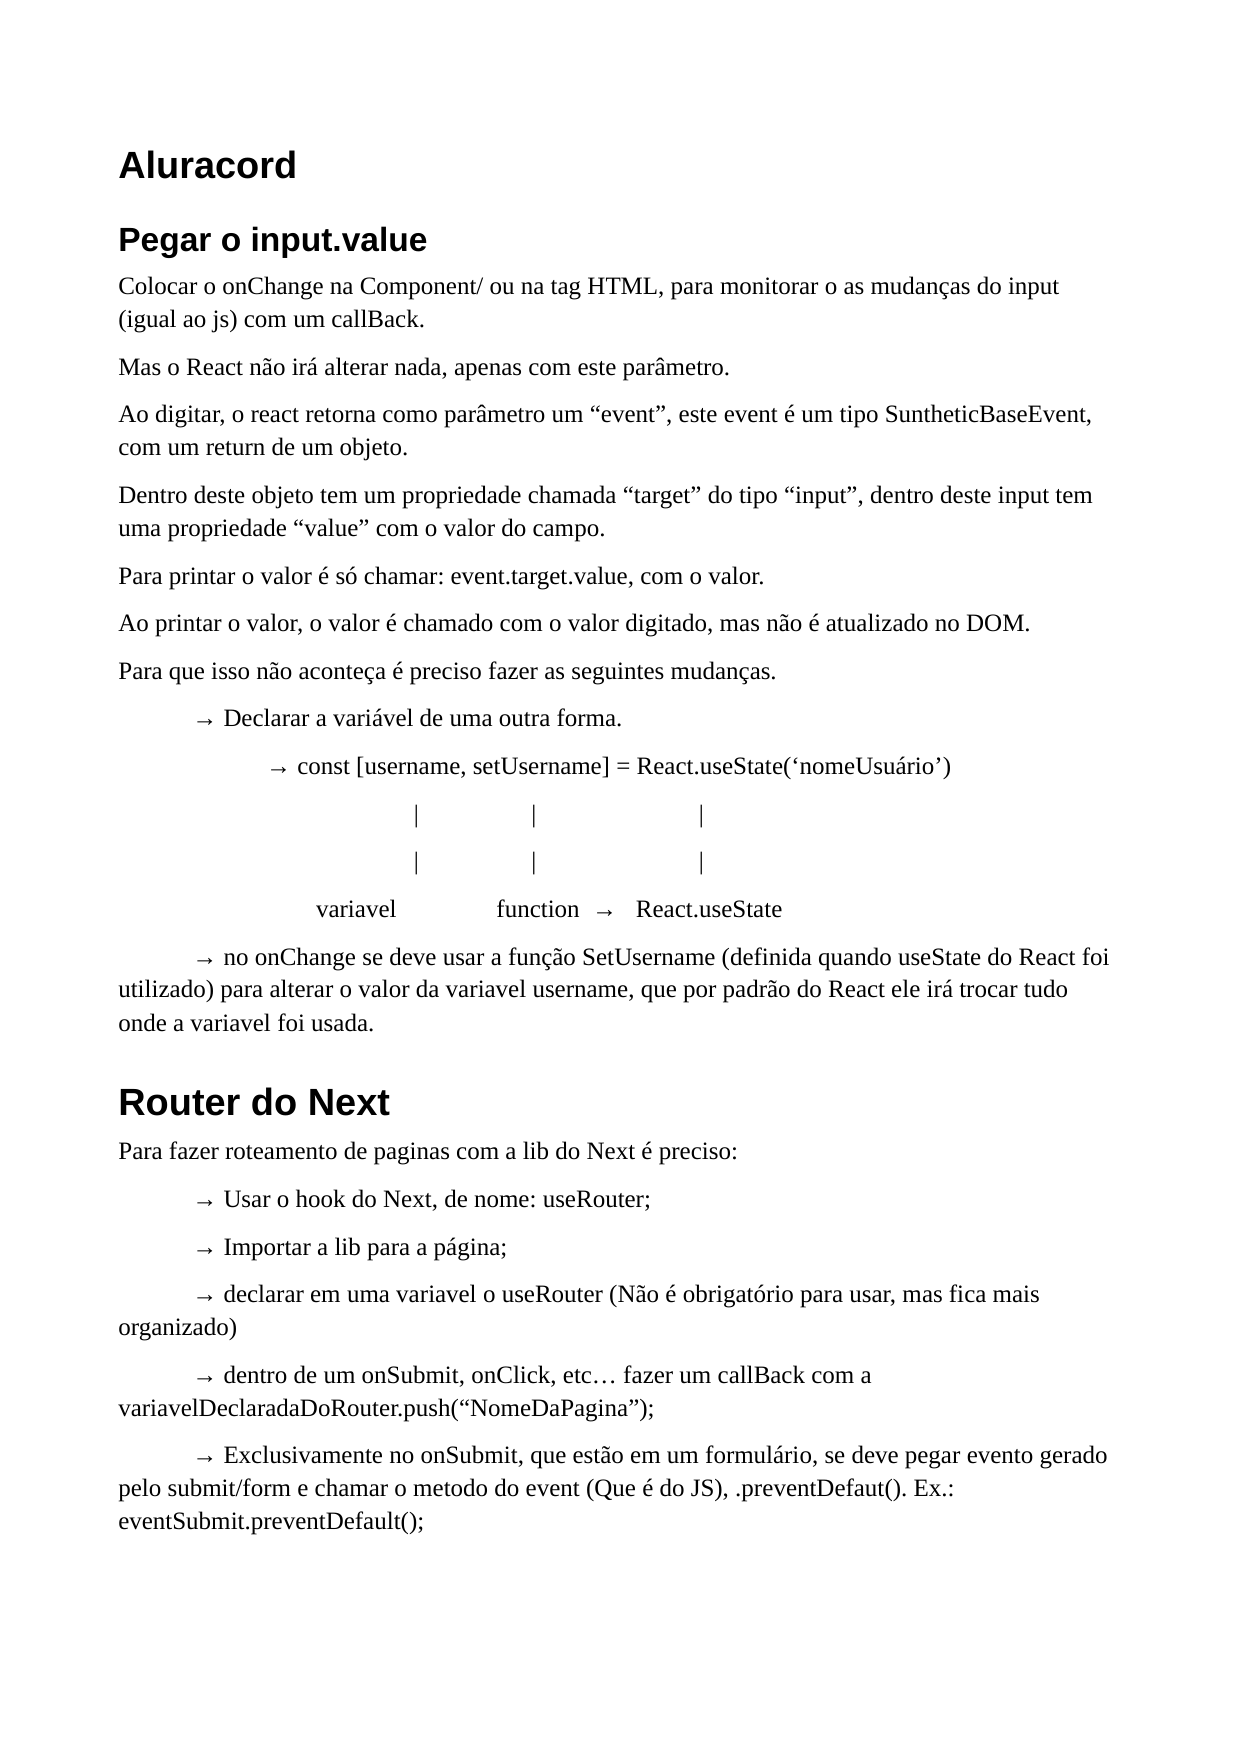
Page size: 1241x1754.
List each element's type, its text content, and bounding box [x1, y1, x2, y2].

text → dentro de um onSubmit, onClick, etc… fazer um callBack com a variavelDeclaradaDoRouter.push(“NomeDaPagina”); [118, 1360, 1122, 1422]
text | | | [118, 846, 1122, 875]
text Dentro deste objeto tem um propriedade chamada “target” do tipo “input”, dentro deste input tem uma propriedade “value” com o valor do campo. [118, 480, 1122, 542]
subtitle Router do Next [118, 1080, 1122, 1124]
text → const [username, setUsername] = React.useState(‘nomeUsuário’) [118, 751, 1122, 780]
text Ao printar o valor, o valor é chamado com o valor digitado, mas não é atualizado no DOM. [118, 608, 1122, 637]
text Mas o React não irá alterar nada, apenas com este parâmetro. [118, 352, 1122, 381]
text → declarar em uma variavel o useRouter (Não é obrigatório para usar, mas fica mais organizado) [118, 1279, 1122, 1341]
text Para printar o valor é só chamar: event.target.value, com o valor. [118, 561, 1122, 589]
subtitle Aluracord [118, 143, 1122, 187]
text Colocar o onChange na Component/ ou na tag HTML, para monitorar o as mudanças do input (igual ao js) com um callBack. [118, 271, 1122, 333]
text → no onChange se deve usar a função SetUsername (definida quando useState do React foi utilizado) para alterar o valor da variavel username, que por padrão do React ele irá trocar tudo onde a variavel foi usada. [118, 942, 1122, 1036]
text → Usar o hook do Next, de nome: useRouter; [118, 1184, 1122, 1213]
text → Declarar a variável de uma outra forma. [118, 703, 1122, 732]
text variavel function → React.useState [118, 894, 1122, 923]
text Ao digitar, o react retorna como parâmetro um “event”, este event é um tipo SuntheticBaseEvent, com um return de um objeto. [118, 399, 1122, 461]
text → Exclusivamente no onSubmit, que estão em um formulário, se deve pegar evento gerado pelo submit/form e chamar o metodo do event (Que é do JS), .preventDefaut(). Ex.: eventSubmit.preventDefault(); [118, 1440, 1122, 1535]
text Para fazer roteamento de paginas com a lib do Next é preciso: [118, 1136, 1122, 1165]
text Para que isso não aconteça é preciso fazer as seguintes mudanças. [118, 656, 1122, 685]
subtitle Pegar o input.value [118, 220, 1122, 259]
text | | | [118, 799, 1122, 827]
text → Importar a lib para a página; [118, 1232, 1122, 1260]
